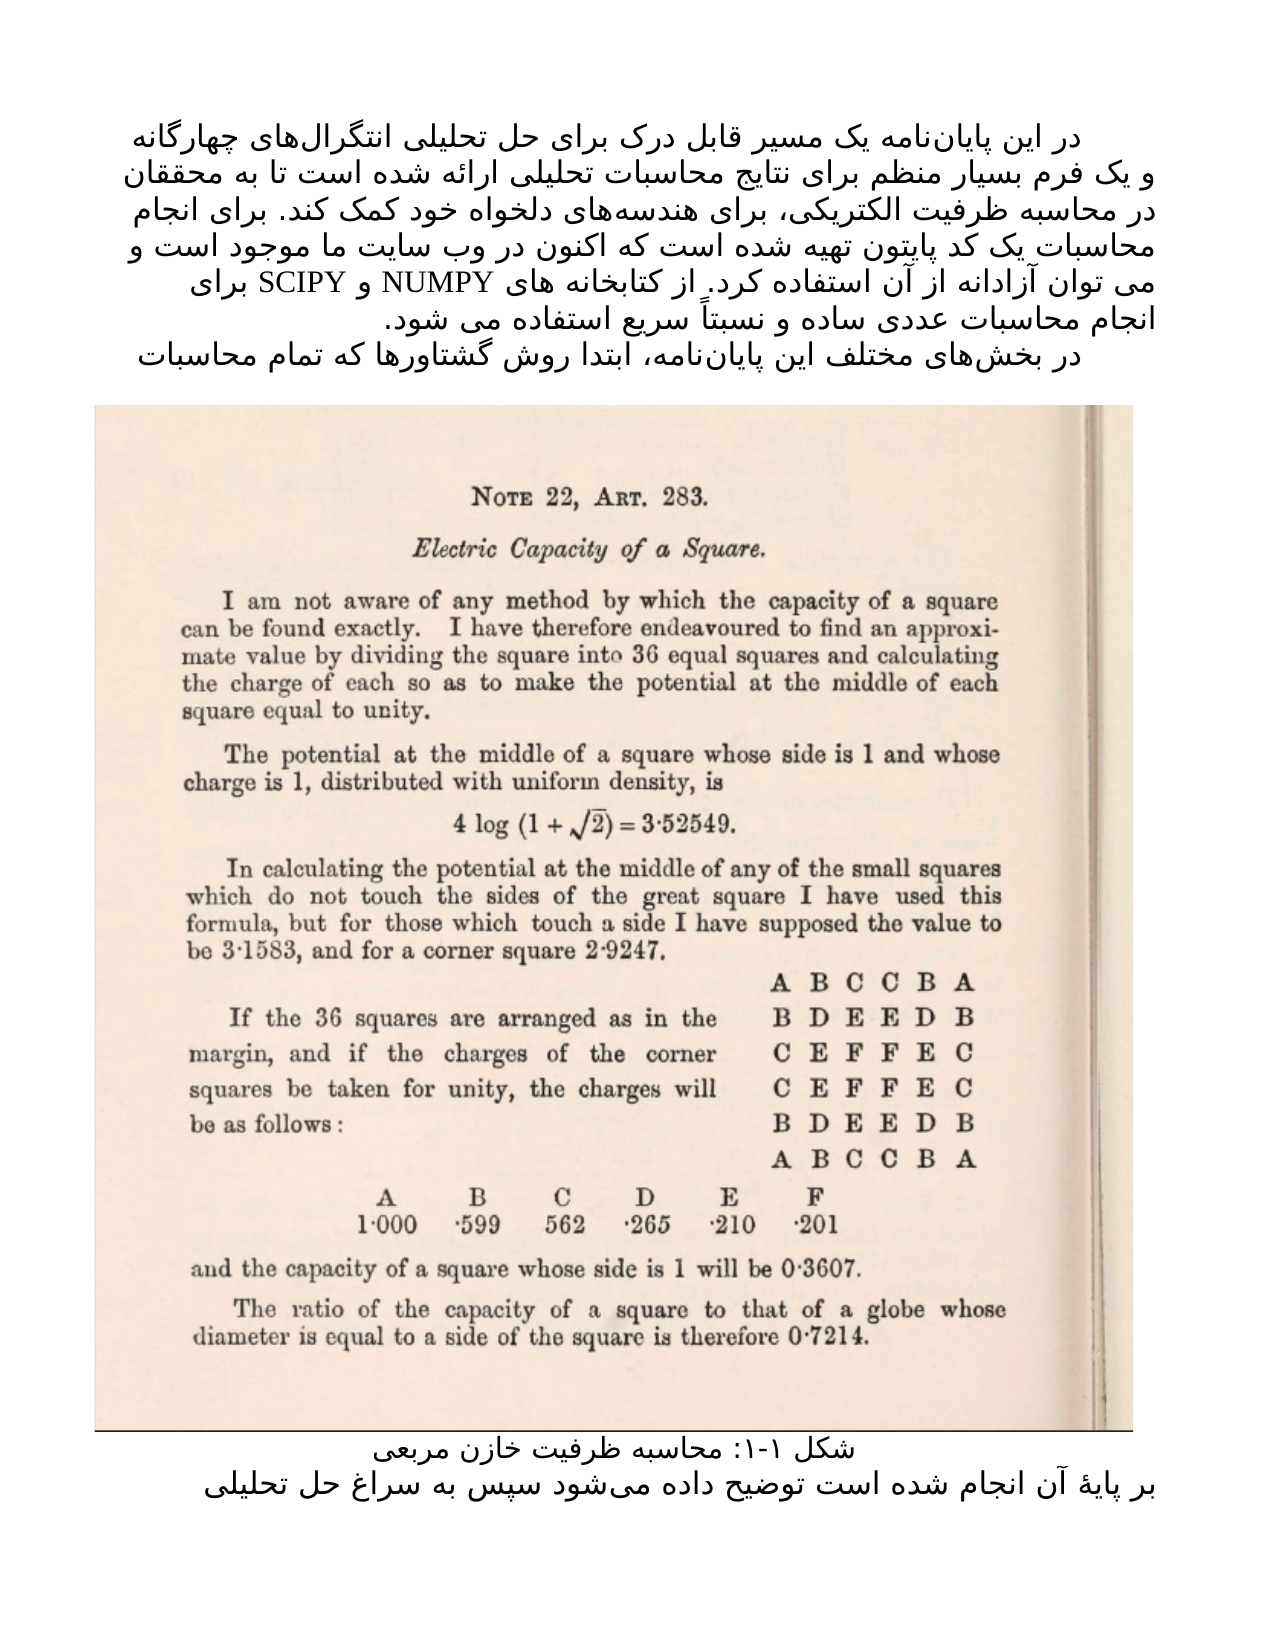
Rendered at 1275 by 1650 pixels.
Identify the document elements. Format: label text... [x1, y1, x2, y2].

text در بخش‌های مختلف این پایان‌نامه، ابتدا روش گشتاورها که تمام محاسبات بر پایهٔ آن انجام شده است توضیح داده می‌شود سپس به سراغ حل تحلیلی انتگرال‌های چهارگانه در دوحالت مستطیل‌های موازی با هم و عمود بر هم می‌رویم. در نهایت دو مسأله کلاسیک خازن صفحه موازی (البته با دی‌الکتریک هوا ) و مکعب واحد مورد بررسی قرار می‌گیرند. [118, 336, 1157, 1502]
picture [94, 405, 1134, 1432]
text در این پایان‌نامه یک مسیر قابل درک برای حل تحلیلی انتگرال‌های چهارگانه و یک فرم بسیار منظم برای نتایج محاسبات تحلیلی ارائه شده است تا به محققان در محاسبه ظرفیت الکتریکی، برای هندسه‌های دلخواه خود کمک کند. برای انجام محاسبات یک کد پایتون تهیه شده است که اکنون در وب سایت ما موجود است و می توان آزادانه از آن استفاده کرد. از کتابخانه های NUMPY و SCIPY برای انجام محاسبات عددی ساده و نسبتاً سریع استفاده می شود. [118, 118, 1157, 336]
text شکل ۱-۱: محاسبه ظرفیت خازن مربعی [94, 1432, 1133, 1466]
